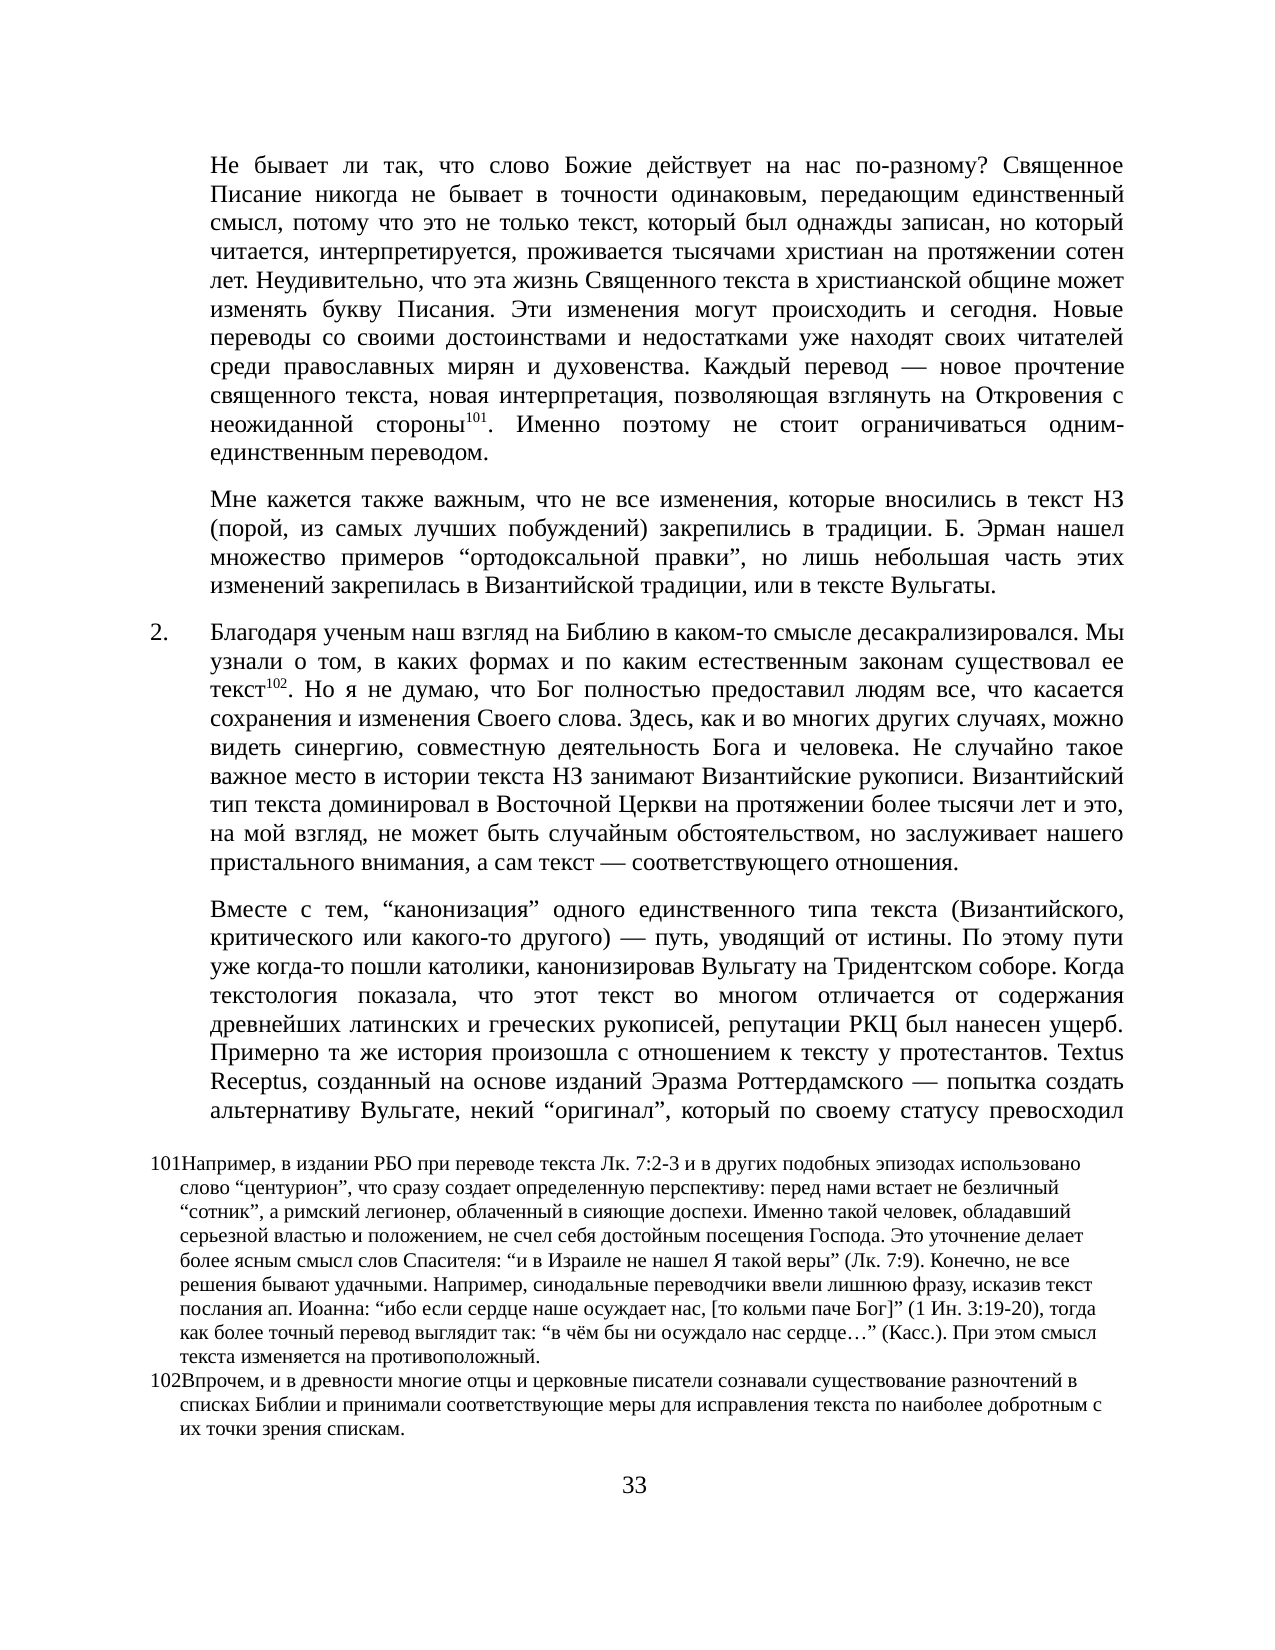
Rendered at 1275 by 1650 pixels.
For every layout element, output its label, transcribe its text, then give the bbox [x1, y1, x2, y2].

list Например, в издании РБО при переводе текста Лк. 7:2-3 и в других подобных эпизодах использовано слово “центурион”, что сразу создает определенную перспективу: перед нами встает не безличный “сотник”, а римский легионер, облаченный в сияющие доспехи. Именно такой человек, обладавший серьезной властью и положением, не счел себя достойным посещения Господа. Это уточнение делает более ясным смысл слов Спасителя: “и в Израиле не нашел Я такой веры” (Лк. 7:9). Конечно, не все решения бывают удачными. Например, синодальные переводчики ввели лишнюю фразу, исказив текст послания ап. Иоанна: “ибо если сердце наше осуждает нас, [то кольми паче Бог]” (1 Ин. 3:19-20), тогда как более точный перевод выглядит так: “в чём бы ни осуждало нас сердце…” (Касс.). При этом смысл текста изменяется на противоположный. [150, 1151, 1125, 1368]
list Не бывает ли так, что слово Божие действует на нас по-разному? Священное Писание никогда не бывает в точности одинаковым, передающим единственный смысл, потому что это не только текст, который был однажды записан, но который читается, интерпретируется, проживается тысячами христиан на протяжении сотен лет. Неудивительно, что эта жизнь Священного текста в христианской общине может изменять букву Писания. Эти изменения могут происходить и сегодня. Новые переводы со своими достоинствами и недостатками уже находят своих читателей среди православных мирян и духовенства. Каждый перевод — новое прочтение священного текста, новая интерпретация, позволяющая взглянуть на Откровения с неожиданной стороны. Именно поэтому не стоит ограничиваться одним-единственным переводом. [150, 150, 1125, 466]
list Мне кажется также важным, что не все изменения, которые вносились в текст НЗ (порой, из самых лучших побуждений) закрепились в традиции. Б. Эрман нашел множество примеров “ортодоксальной правки”, но лишь небольшая часть этих изменений закрепилась в Византийской традиции, или в тексте Вульгаты. [150, 484, 1125, 599]
list Впрочем, и в древности многие отцы и церковные писатели сознавали существование разночтений в списках Библии и принимали соответствующие меры для исправления текста по наиболее добротным с их точки зрения спискам. [150, 1368, 1125, 1440]
list Вместе с тем, “канонизация” одного единственного типа текста (Византийского, критического или какого-то другого) — путь, уводящий от истины. По этому пути уже когда-то пошли католики, канонизировав Вульгату на Тридентском соборе. Когда текстология показала, что этот текст во многом отличается от содержания древнейших латинских и греческих рукописей, репутации РКЦ был нанесен ущерб. Примерно та же история произошла с отношением к тексту у протестантов. Textus Receptus, созданный на основе изданий Эразма Роттердамского — попытка создать альтернативу Вульгате, некий “оригинал”, который по своему статусу превосходил [150, 894, 1125, 1124]
list Благодаря ученым наш взгляд на Библию в каком-то смысле десакрализировался. Мы узнали о том, в каких формах и по каким естественным законам существовал ее текст. Но я не думаю, что Бог полностью предоставил людям все, что касается сохранения и изменения Своего слова. Здесь, как и во многих других случаях, можно видеть синергию, совместную деятельность Бога и человека. Не случайно такое важное место в истории текста НЗ занимают Византийские рукописи. Византийский тип текста доминировал в Восточной Церкви на протяжении более тысячи лет и это, на мой взгляд, не может быть случайным обстоятельством, но заслуживает нашего пристального внимания, а сам текст — соответствующего отношения. [150, 617, 1125, 876]
